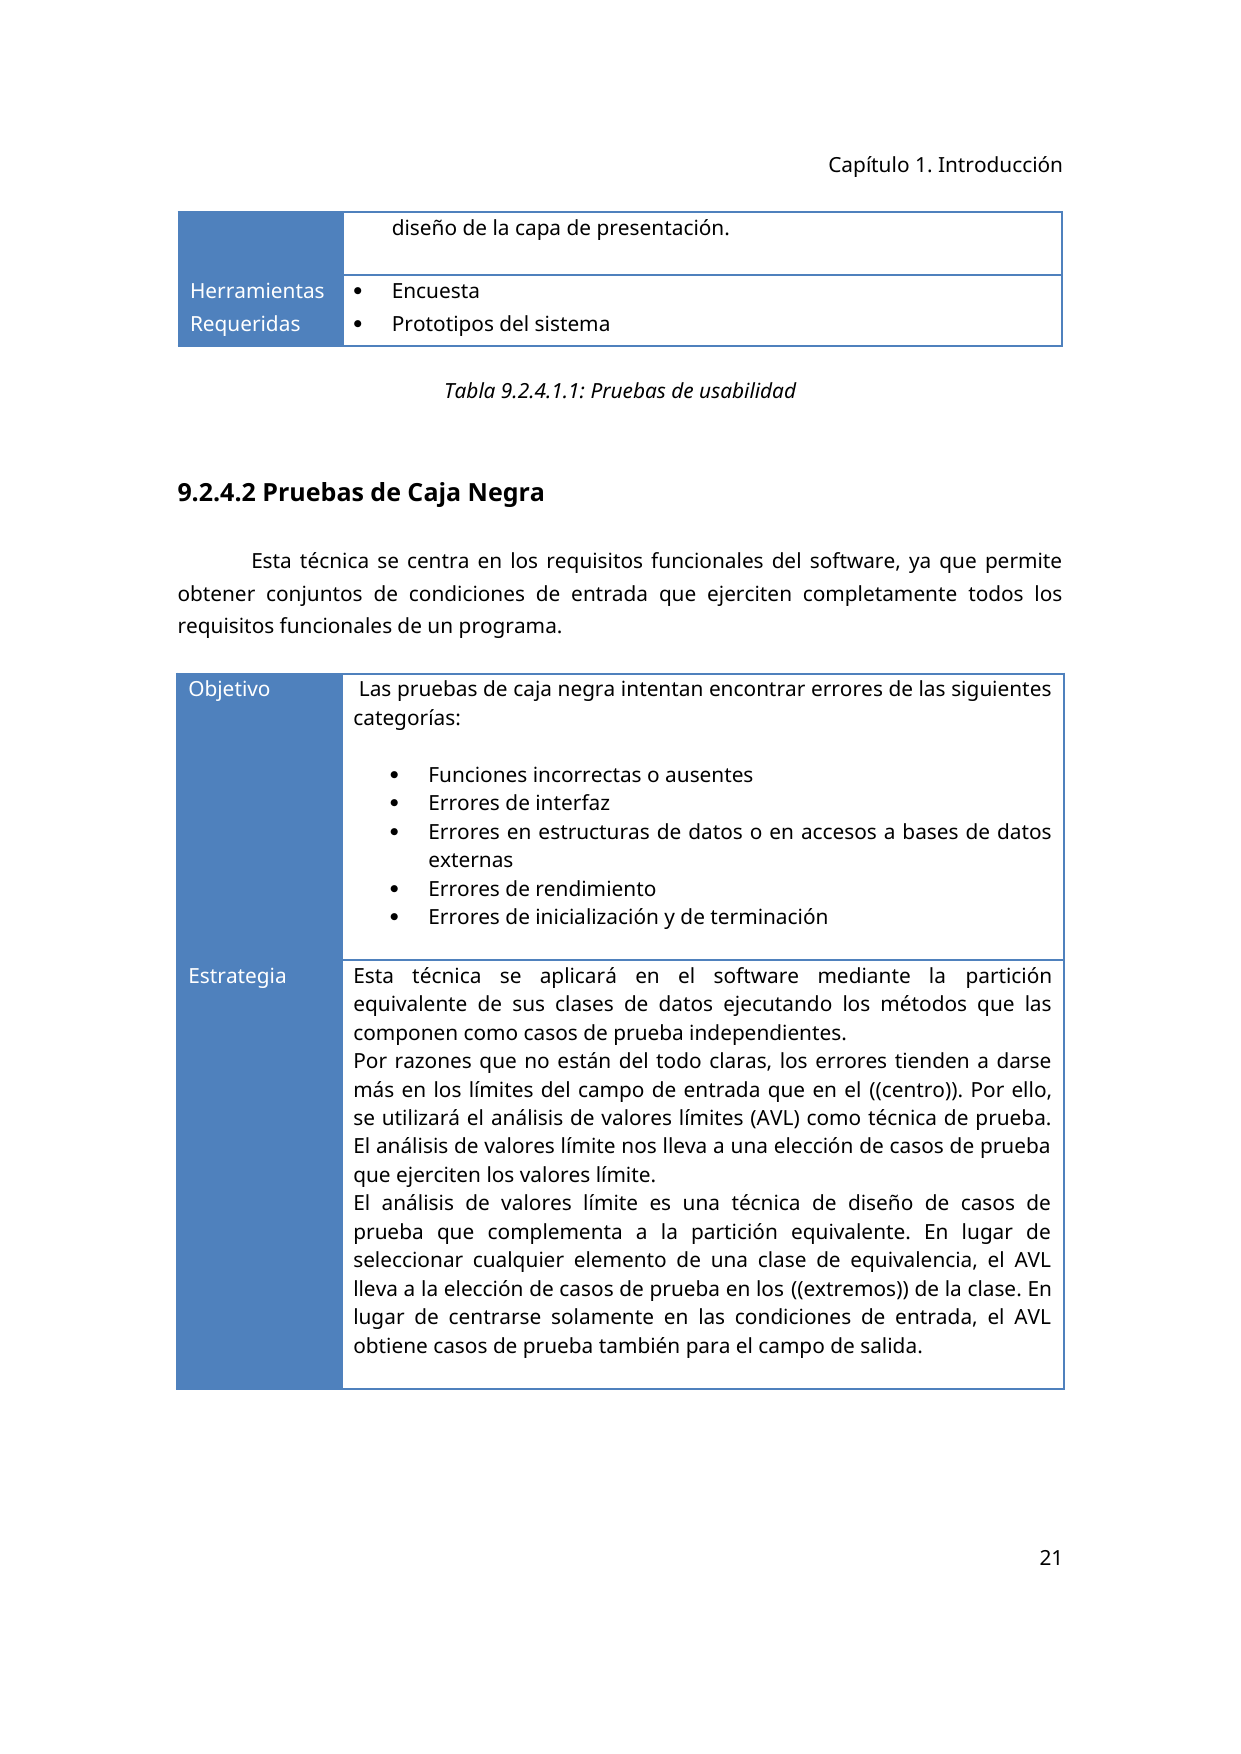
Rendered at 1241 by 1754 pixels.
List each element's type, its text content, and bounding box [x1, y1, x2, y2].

table_cell diseño de la capa de presentación. [344, 213, 1061, 274]
table_header Las pruebas de caja negra intentan encontrar errores de las siguientes categorías: Funciones incorrectas o ausentes Errores de interfaz Errores en estructuras de datos o en accesos a bases de datos externas Errores de rendimiento Errores de inicialización y de terminación [343, 675, 1063, 959]
table_header Objetivo [178, 675, 341, 959]
table_cell Estrategia [178, 961, 341, 1388]
text Tabla 9.2.4.1.1: Pruebas de usabilidad [267, 376, 973, 404]
table_cell Encuesta Prototipos del sistema [344, 276, 1061, 345]
table_cell Esta técnica se aplicará en el software mediante la partición equivalente de sus clases de datos ejecutando los métodos que las componen como casos de prueba independientes. Por razones que no están del todo claras, los errores tienden a darse más en los límites del campo de entrada que en el ((centro)). Por ello, se utilizará el análisis de valores límites (AVL) como técnica de prueba. El análisis de valores límite nos lleva a una elección de casos de prueba que ejerciten los valores límite. El análisis de valores límite es una técnica de diseño de casos de prueba que complementa a la partición equivalente. En lugar de seleccionar cualquier elemento de una clase de equivalencia, el AVL lleva a la elección de casos de prueba en los ((extremos)) de la clase. En lugar de centrarse solamente en las condiciones de entrada, el AVL obtiene casos de prueba también para el campo de salida. [343, 961, 1063, 1388]
subtitle 9.2.4.2 Pruebas de Caja Negra [177, 474, 1063, 508]
text Esta técnica se centra en los requisitos funcionales del software, ya que permite obtener conjuntos de condiciones de entrada que ejerciten completamente todos los requisitos funcionales de un programa. [177, 546, 1063, 640]
table_cell [180, 213, 342, 274]
table_cell Herramientas Requeridas [180, 276, 342, 345]
